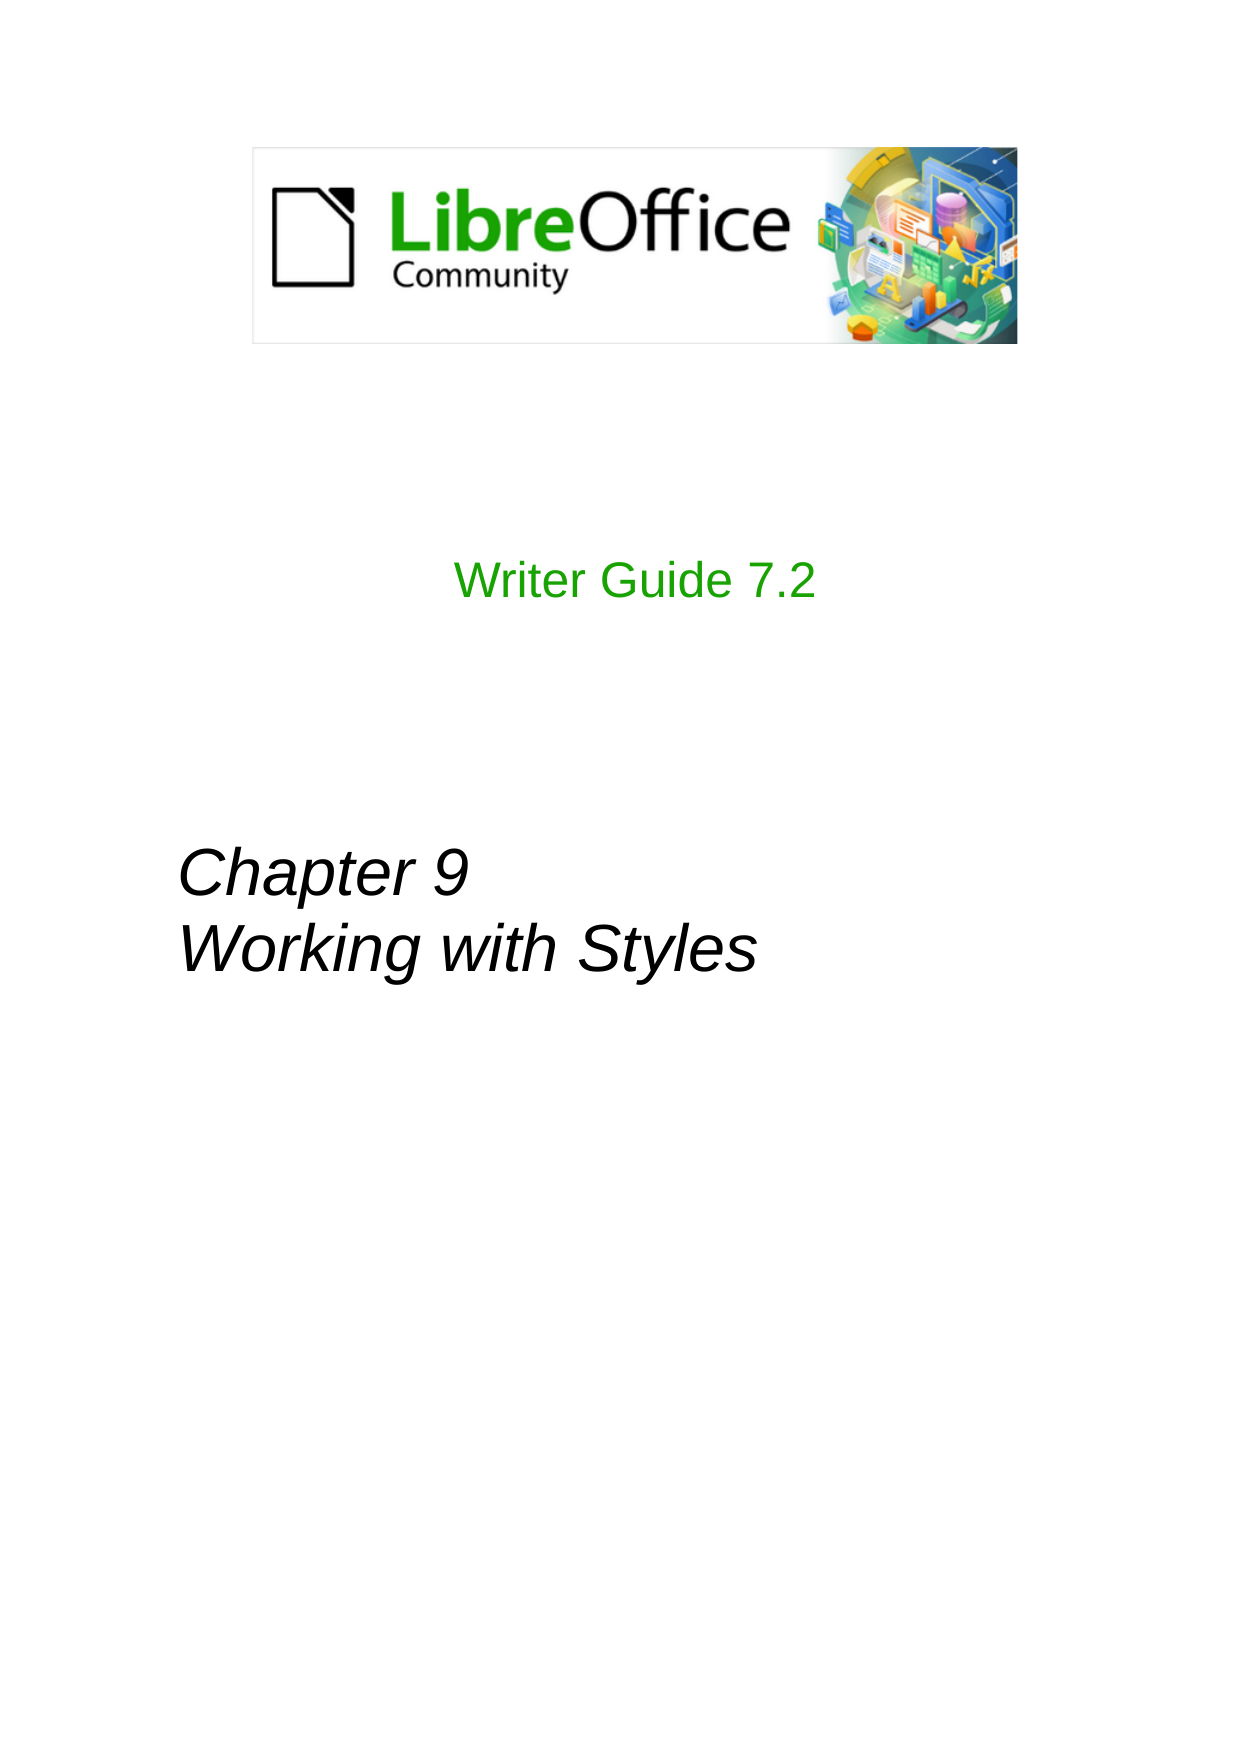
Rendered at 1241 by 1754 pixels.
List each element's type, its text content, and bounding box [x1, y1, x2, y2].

picture [252, 147, 1018, 344]
title Chapter 9 Working with Styles [177, 833, 1093, 986]
text Writer Guide 7.2 [177, 550, 1093, 608]
